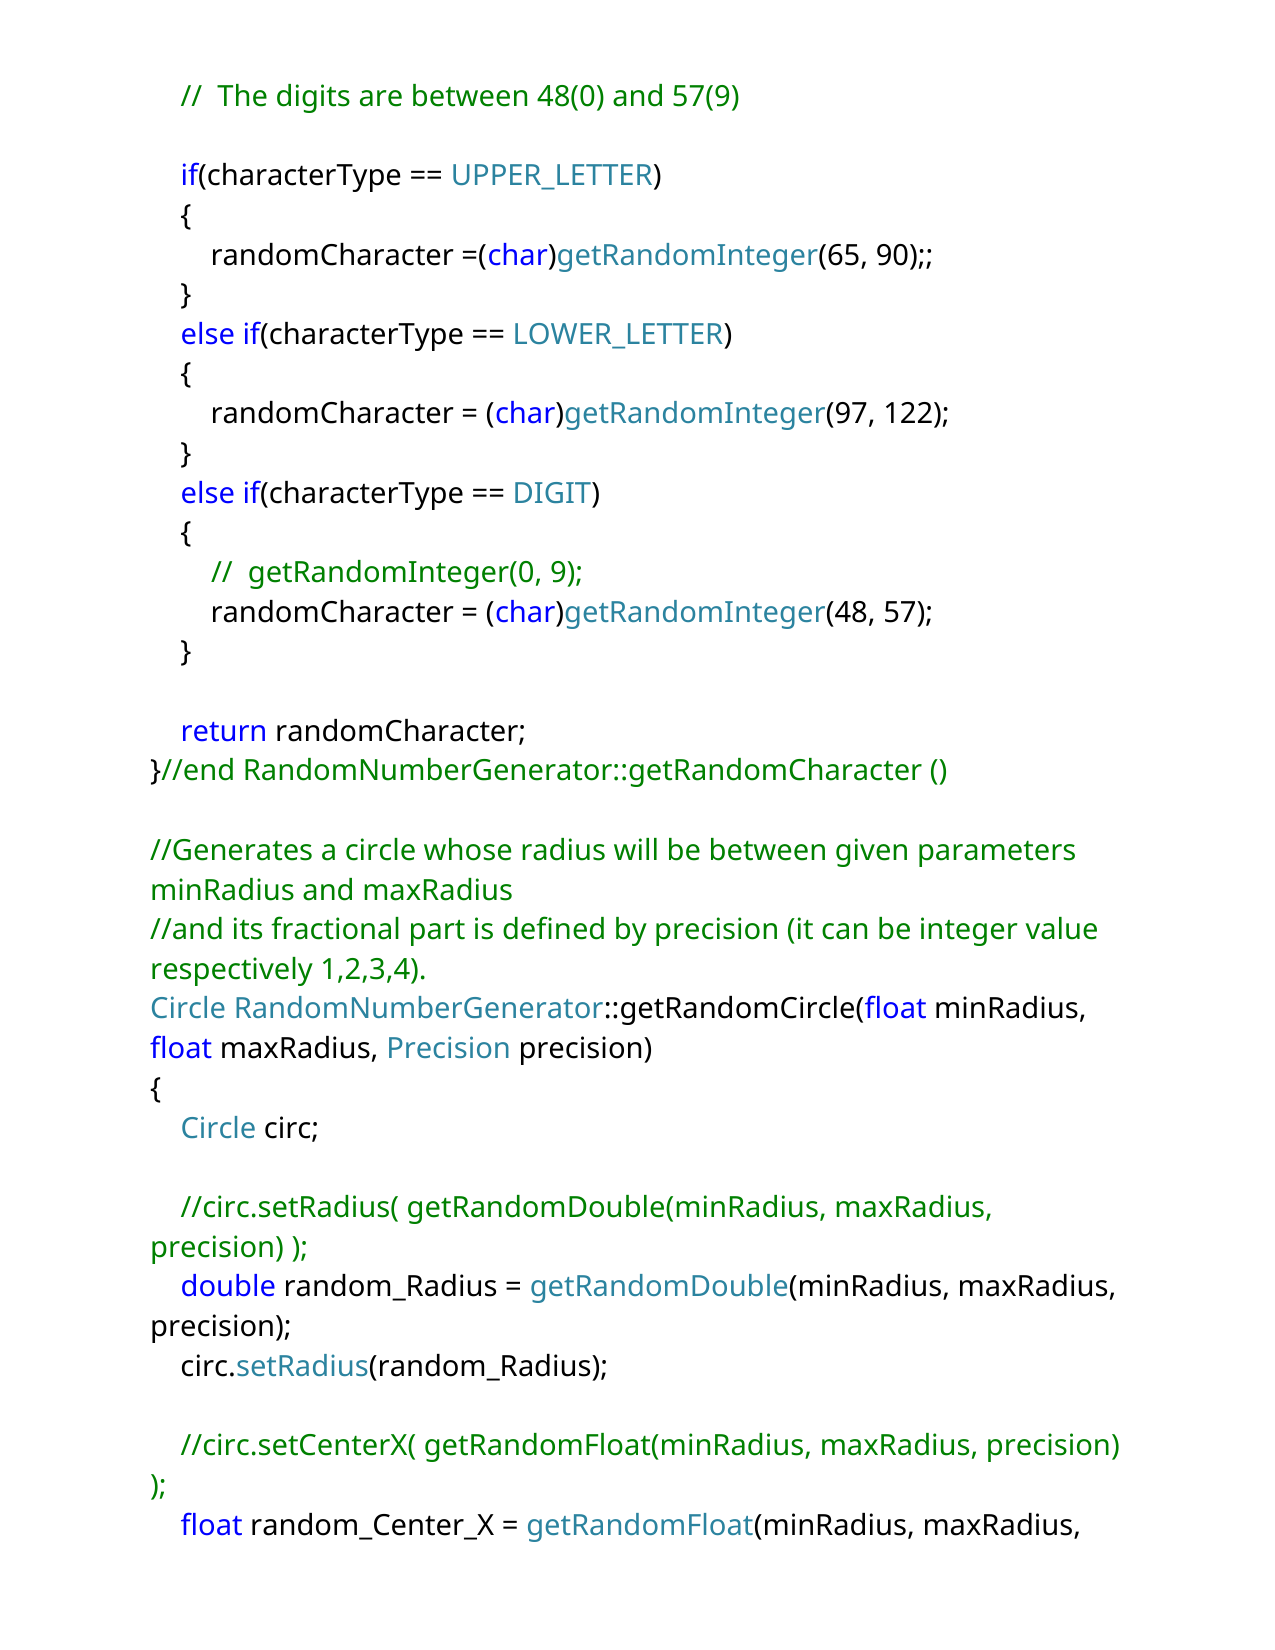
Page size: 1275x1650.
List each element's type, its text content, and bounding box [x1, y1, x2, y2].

text if(characterType == UPPER_LETTER) [150, 154, 1125, 194]
text } [150, 273, 1125, 313]
text //circ.setRadius( getRandomDouble(minRadius, maxRadius, precision) ); [150, 1186, 1125, 1266]
text // The digits are between 48(0) and 57(9) [150, 75, 1125, 115]
text { [150, 1067, 1125, 1107]
text //and its fractional part is defined by precision (it can be integer value respectively 1,2,3,4). [150, 908, 1125, 988]
text //circ.setCenterX( getRandomFloat(minRadius, maxRadius, precision) ); [150, 1424, 1125, 1504]
text else if(characterType == LOWER_LETTER) [150, 313, 1125, 353]
text randomCharacter = (char)getRandomInteger(48, 57); [150, 591, 1125, 631]
text float random_Center_X = getRandomFloat(minRadius, maxRadius, [150, 1504, 1125, 1543]
text else if(characterType == DIGIT) [150, 472, 1125, 512]
text circ.setRadius(random_Radius); [150, 1345, 1125, 1385]
text randomCharacter = (char)getRandomInteger(97, 122); [150, 392, 1125, 432]
text Circle RandomNumberGenerator::getRandomCircle(float minRadius, float maxRadius, Precision precision) [150, 988, 1125, 1067]
text double random_Radius = getRandomDouble(minRadius, maxRadius, precision); [150, 1266, 1125, 1345]
text { [150, 194, 1125, 234]
text return randomCharacter; [150, 710, 1125, 750]
text } [150, 631, 1125, 670]
text // getRandomInteger(0, 9); [150, 551, 1125, 591]
text Circle circ; [150, 1107, 1125, 1147]
text { [150, 512, 1125, 551]
text { [150, 353, 1125, 392]
text } [150, 432, 1125, 472]
text //Generates a circle whose radius will be between given parameters minRadius and maxRadius [150, 829, 1125, 908]
text randomCharacter =(char)getRandomInteger(65, 90);; [150, 234, 1125, 273]
text }//end RandomNumberGenerator::getRandomCharacter () [150, 750, 1125, 789]
